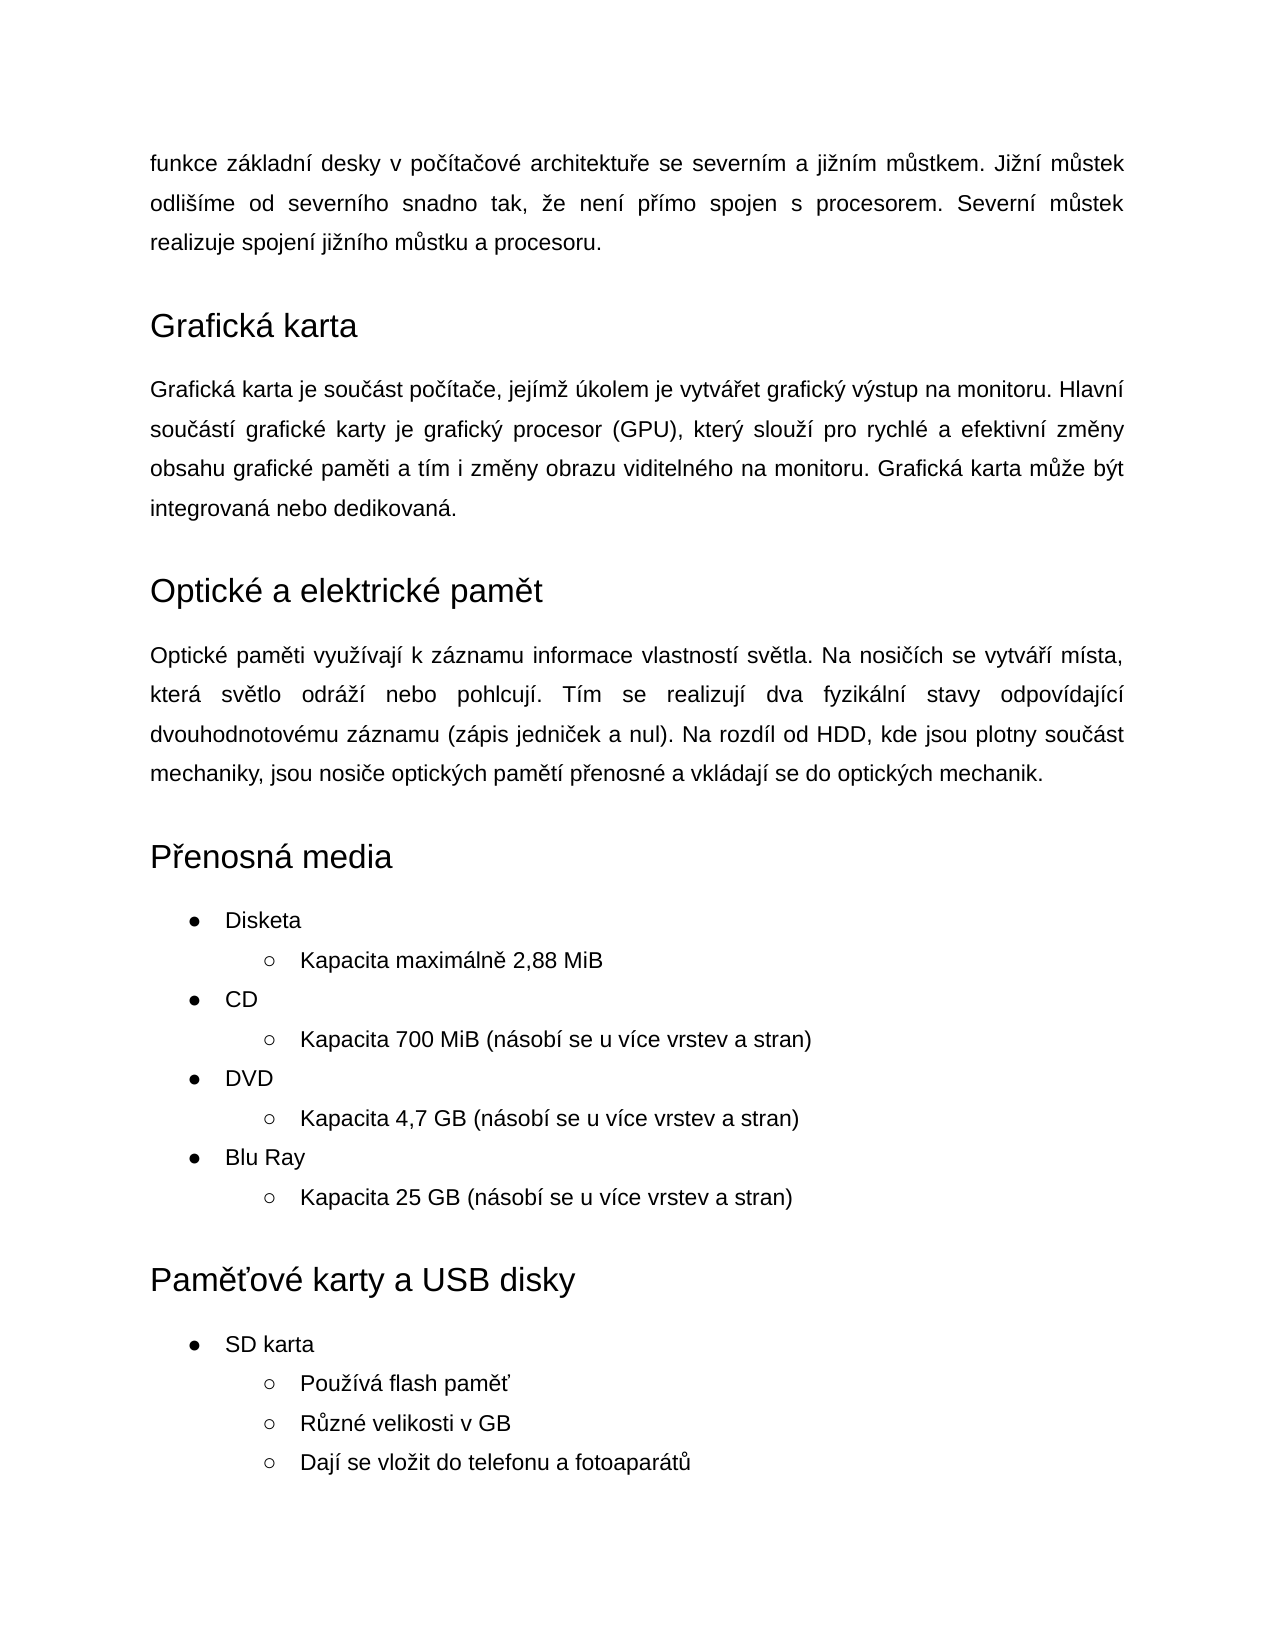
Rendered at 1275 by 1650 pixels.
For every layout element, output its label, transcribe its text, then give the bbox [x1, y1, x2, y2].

subtitle Grafická karta [150, 306, 1125, 344]
subtitle Přenosná media [150, 837, 1125, 875]
list Dají se vložit do telefonu a fotoaparátů [262, 1449, 1125, 1475]
list Kapacita 700 MiB (násobí se u více vrstev a stran) [262, 1026, 1125, 1052]
list Používá flash paměť [262, 1370, 1125, 1396]
list SD karta [187, 1331, 1125, 1357]
list Disketa [187, 907, 1125, 933]
list CD [187, 986, 1125, 1012]
text Optické paměti využívají k záznamu informace vlastností světla. Na nosičích se vytváří místa, která světlo odráží nebo pohlcují. Tím se realizují dva fyzikální stavy odpovídající dvouhodnotovému záznamu (zápis jedniček a nul). Na rozdíl od HDD, kde jsou plotny součást mechaniky, jsou nosiče optických pamětí přenosné a vkládají se do optických mechanik. [150, 642, 1125, 786]
text funkce základní desky v počítačové architektuře se severním a jižním můstkem. Jižní můstek odlišíme od severního snadno tak, že není přímo spojen s procesorem. Severní můstek realizuje spojení jižního můstku a procesoru. [150, 150, 1125, 255]
list Blu Ray [187, 1144, 1125, 1170]
list Kapacita maximálně 2,88 MiB [262, 947, 1125, 973]
list DVD [187, 1065, 1125, 1091]
list Různé velikosti v GB [262, 1409, 1125, 1436]
list Kapacita 25 GB (násobí se u více vrstev a stran) [262, 1183, 1125, 1210]
subtitle Paměťové karty a USB disky [150, 1260, 1125, 1299]
text Grafická karta je součást počítače, jejímž úkolem je vytvářet grafický výstup na monitoru. Hlavní součástí grafické karty je grafický procesor (GPU), který slouží pro rychlé a efektivní změny obsahu grafické paměti a tím i změny obrazu viditelného na monitoru. Grafická karta může být integrovaná nebo dedikovaná. [150, 376, 1125, 521]
list Kapacita 4,7 GB (násobí se u více vrstev a stran) [262, 1104, 1125, 1131]
subtitle Optické a elektrické pamět [150, 571, 1125, 610]
